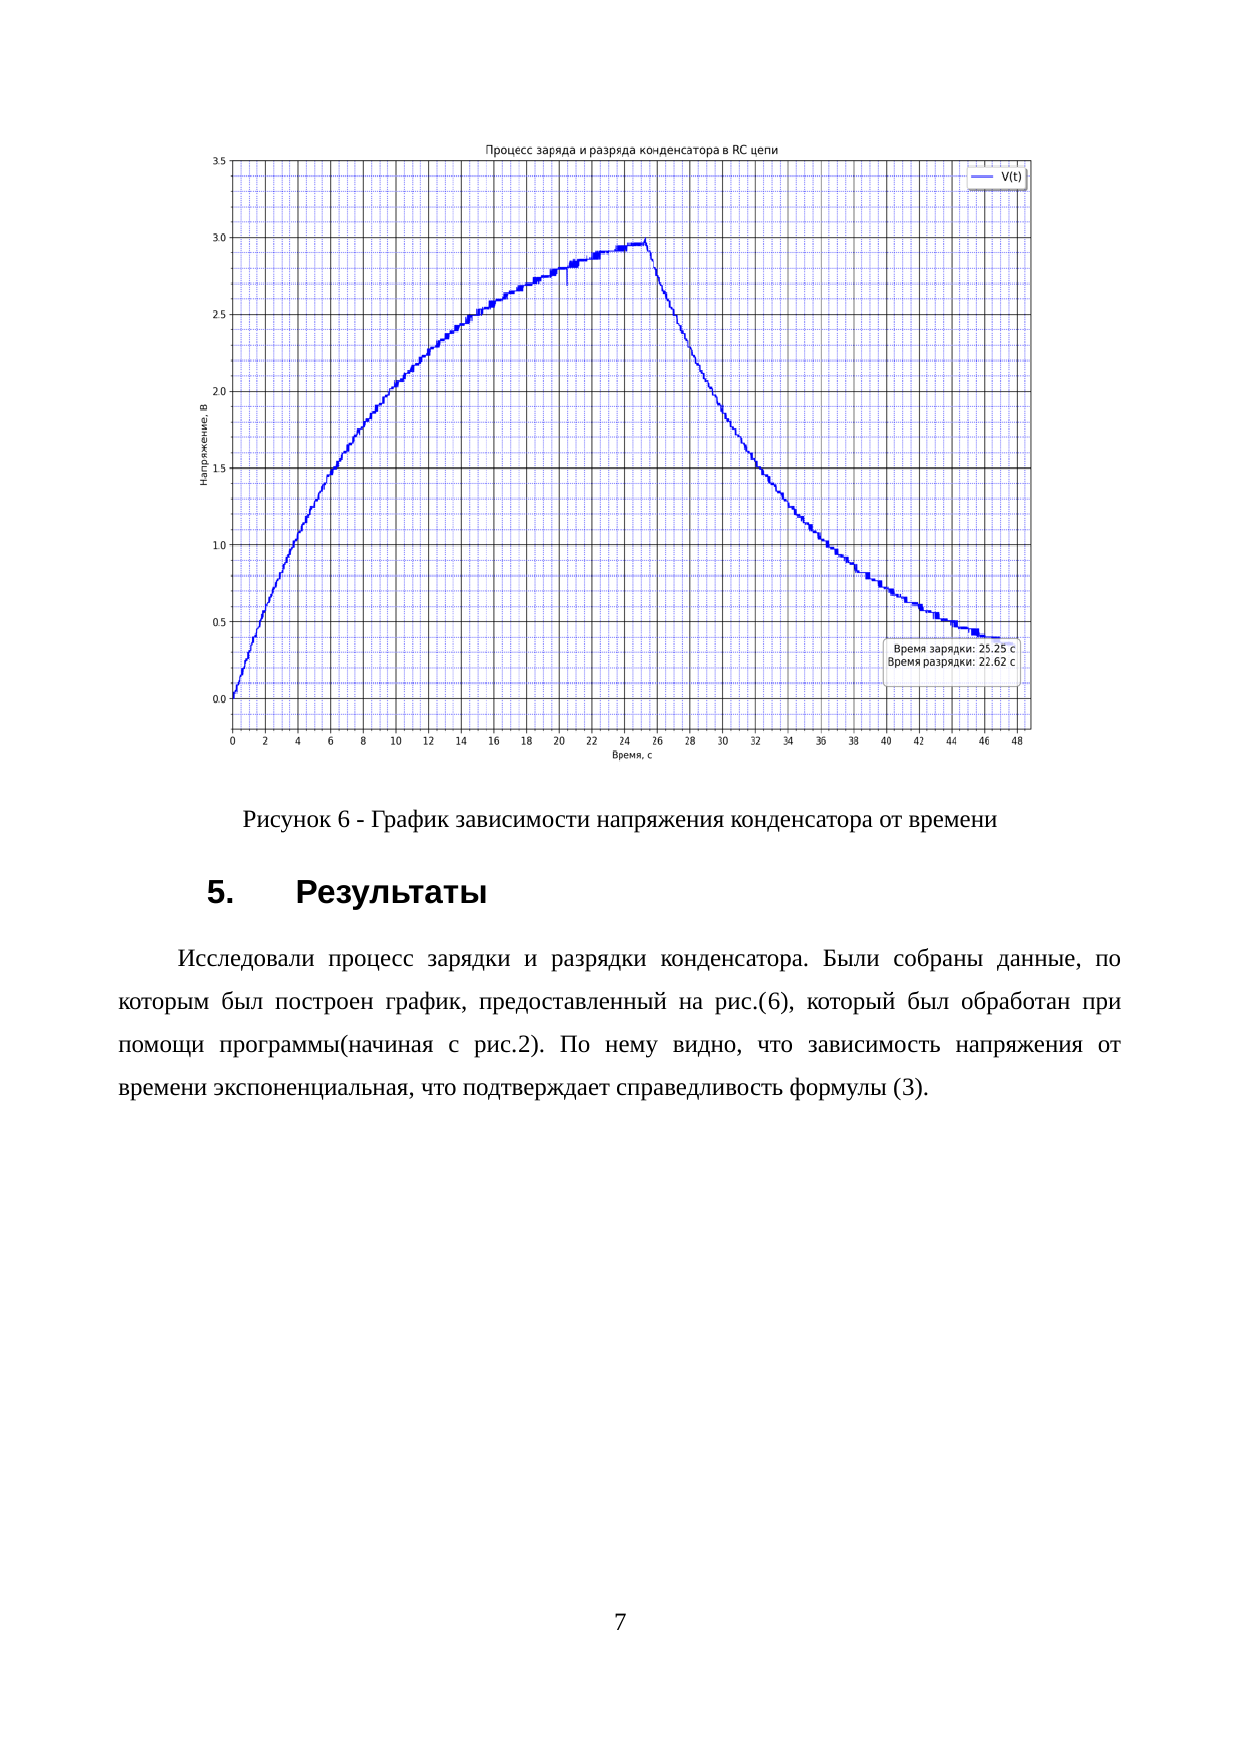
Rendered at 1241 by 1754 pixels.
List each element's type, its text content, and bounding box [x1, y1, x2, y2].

text Рисунок 6 - График зависимости напряжения конденсатора от времени [118, 804, 1122, 833]
subtitle Результаты [148, 872, 1093, 911]
picture [185, 118, 1055, 771]
text Исследовали процесс зарядки и разрядки конденсатора. Были собраны данные, по которым был построен график, предоставленный на рис.(6), который был обработан при помощи программы(начиная с рис.2). По нему видно, что зависимость напряжения от времени экспоненциальная, что подтверждает справедливость формулы (3). [118, 943, 1122, 1101]
